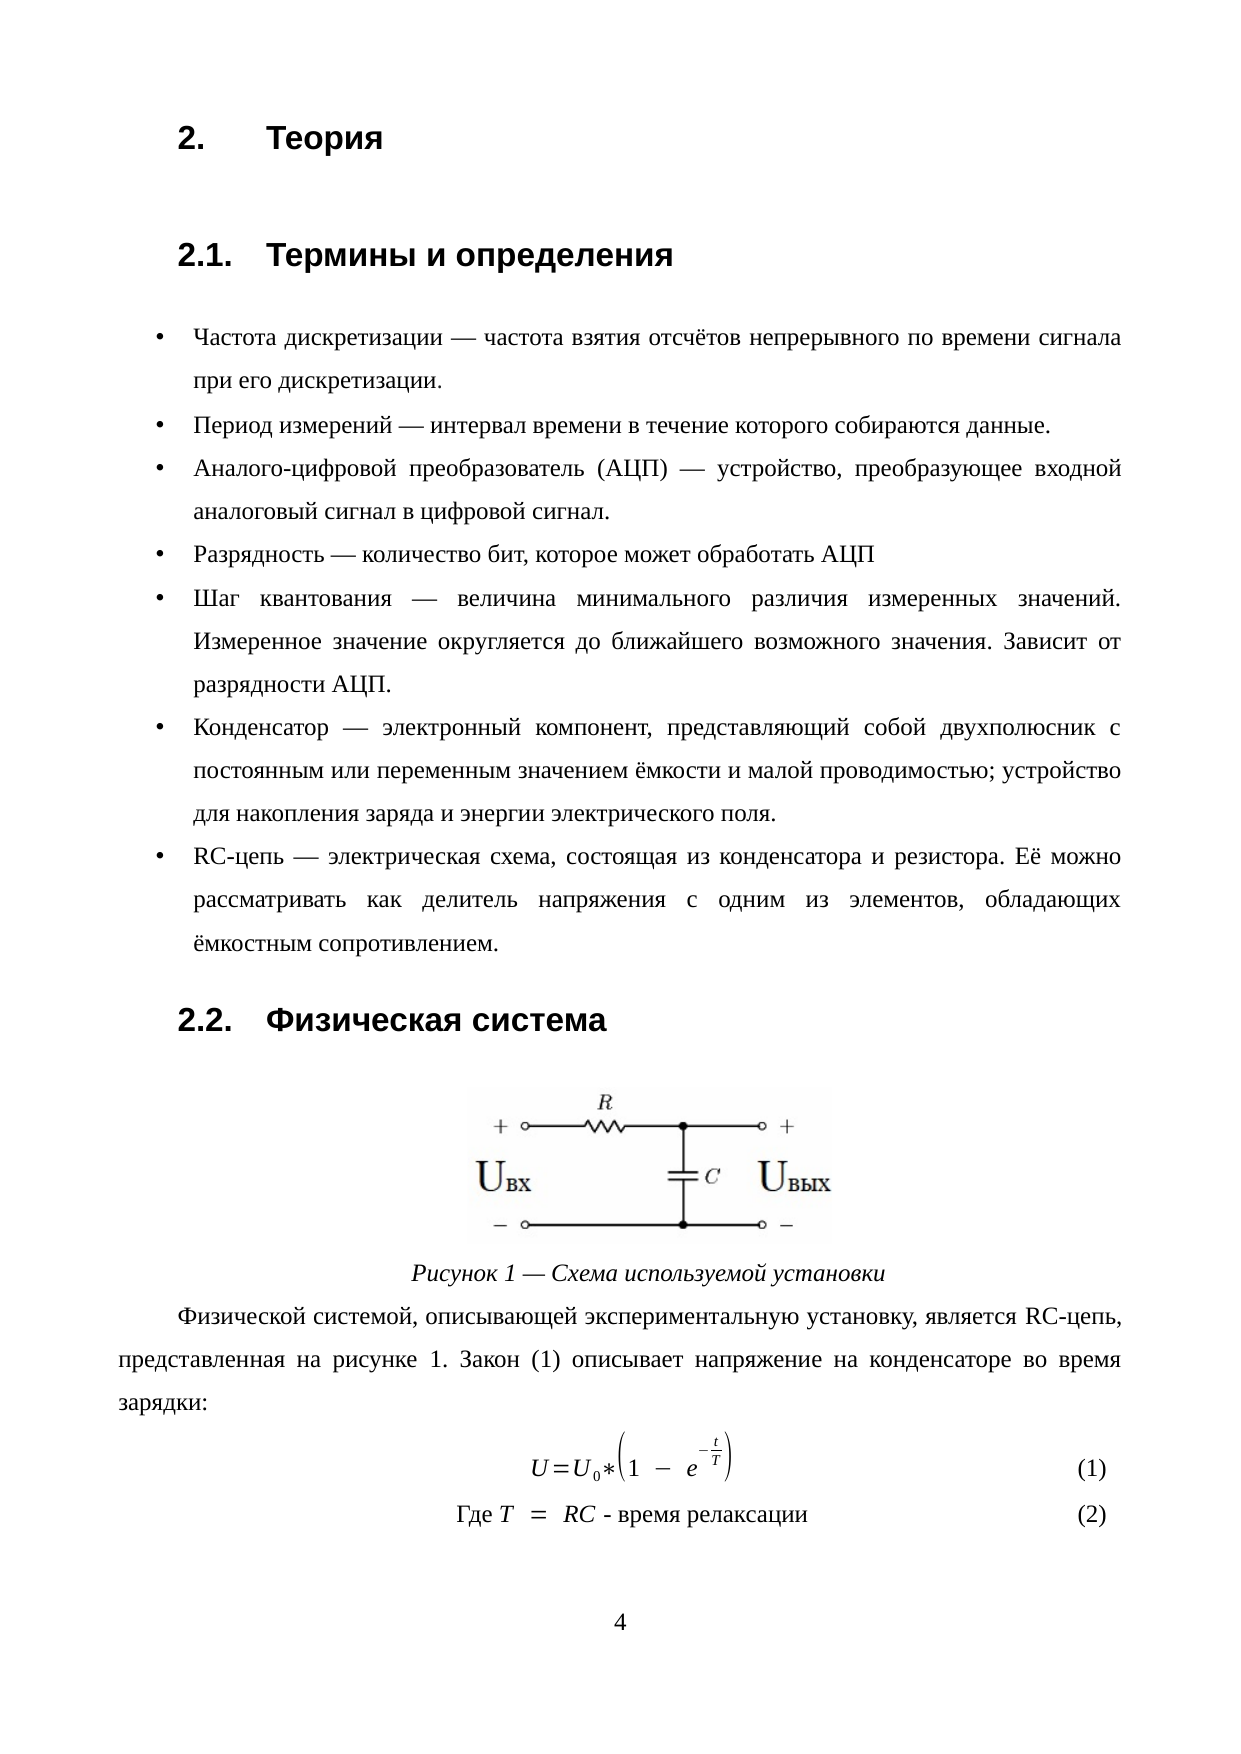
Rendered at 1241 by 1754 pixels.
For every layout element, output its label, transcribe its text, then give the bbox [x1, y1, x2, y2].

list Частота дискретизации — частота взятия отсчётов непрерывного по времени сигнала при его дискретизации. [156, 322, 1122, 395]
text Рисунок 1 — Схема используемой установки [118, 1258, 1122, 1287]
subtitle Теория [118, 118, 1122, 157]
list Шаг квантования — величина минимального различия измеренных значений. Измеренное значение округляется до ближайшего возможного значения. Зависит от разрядности АЦП. [156, 583, 1122, 698]
list RC-цепь — электрическая схема, состоящая из конденсатора и резистора. Её можно рассматривать как делитель напряжения с одним из элементов, обладающих ёмкостным сопротивлением. [156, 841, 1122, 956]
list Конденсатор — электронный компонент, представляющий собой двухполюсник с постоянным или переменным значением ёмкости и малой проводимостью; устройство для накопления заряда и энергии электрического поля. [156, 712, 1122, 827]
list Разрядность — количество бит, которое может обработать АЦП [156, 539, 1122, 568]
text (1) [118, 1430, 1122, 1485]
subtitle Термины и определения [118, 235, 1122, 273]
subtitle Физическая система [118, 1000, 1122, 1039]
list Период измерений — интервал времени в течение которого собираются данные. [156, 410, 1122, 439]
picture [467, 1087, 833, 1244]
list Аналого-цифровой преобразователь (АЦП) — устройство, преобразующее входной аналоговый сигнал в цифровой сигнал. [156, 453, 1122, 525]
text Где - время релаксации (2) [118, 1499, 1122, 1528]
text Физической системой, описывающей экспериментальную установку, является RC-цепь, представленная на рисунке 1. Закон (1) описывает напряжение на конденсаторе во время зарядки: [118, 1301, 1122, 1416]
